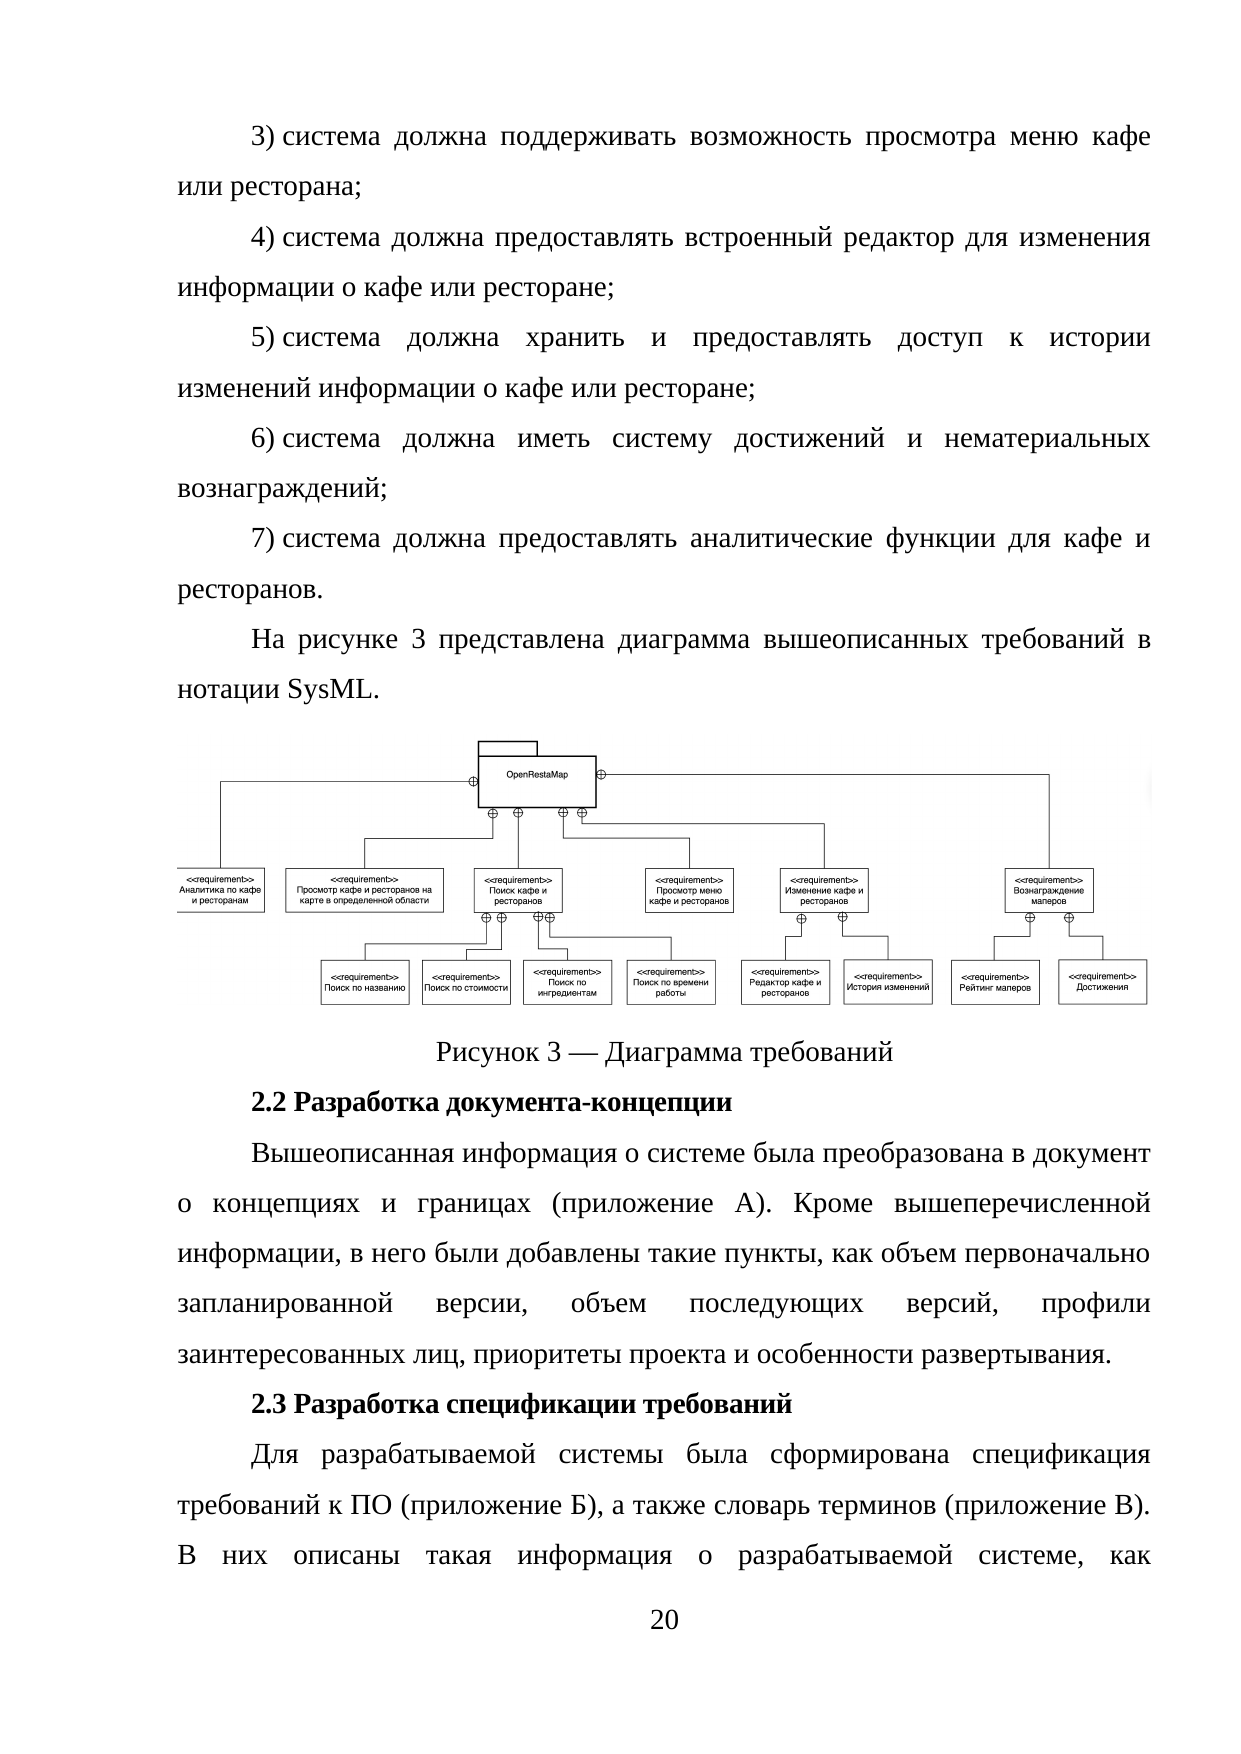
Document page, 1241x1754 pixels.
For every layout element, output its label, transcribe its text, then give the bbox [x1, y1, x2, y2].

subtitle Разработка спецификации требований [177, 1386, 1152, 1420]
text Для разрабатываемой системы была сформирована спецификация требований к ПО (приложение Б), а также словарь терминов (приложение В). В них описаны такая информация о разрабатываемой системе, как [177, 1437, 1152, 1571]
subtitle Разработка документа-концепции [177, 1084, 1152, 1118]
list система должна предоставлять встроенный редактор для изменения информации о кафе или ресторане; [177, 219, 1152, 303]
list система должна хранить и предоставлять доступ к истории изменений информации о кафе или ресторане; [177, 319, 1152, 403]
list система должна поддерживать возможность просмотра меню кафе или ресторана; [177, 118, 1152, 202]
picture [177, 734, 1152, 1005]
list система должна иметь систему достижений и нематериальных вознаграждений; [177, 420, 1152, 504]
text На рисунке 3 представлена диаграмма вышеописанных требований в нотации SysML. [177, 621, 1152, 705]
text Вышеописанная информация о системе была преобразована в документ о концепциях и границах (приложение А). Кроме вышеперечисленной информации, в него были добавлены такие пункты, как объем первоначально запланированной версии, объем последующих версий, профили заинтересованных лиц, приоритеты проекта и особенности развертывания. [177, 1135, 1152, 1369]
list система должна предоставлять аналитические функции для кафе и ресторанов. [177, 521, 1152, 604]
text Рисунок 3 — Диаграмма требований [177, 1005, 1152, 1068]
